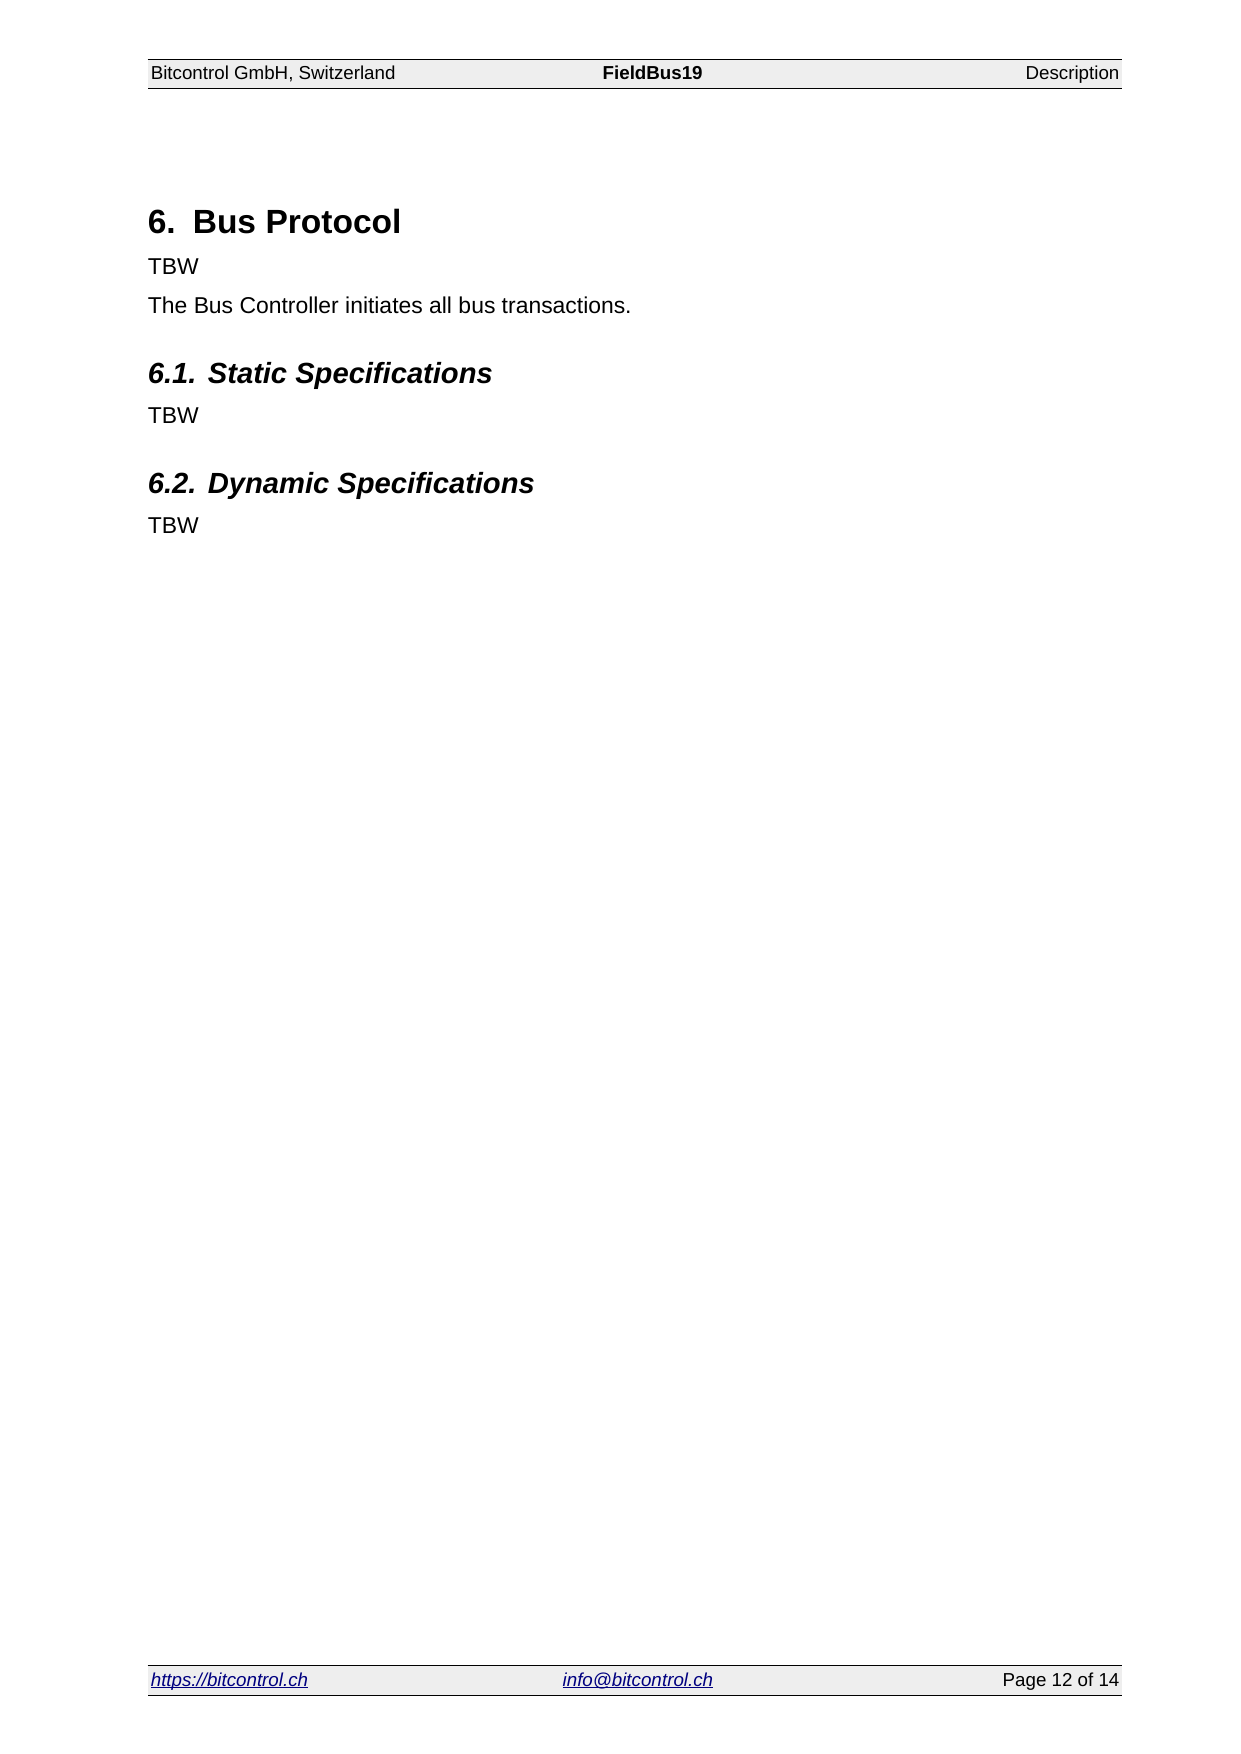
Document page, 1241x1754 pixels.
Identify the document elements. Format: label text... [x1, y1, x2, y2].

subtitle Dynamic Specifications [148, 466, 1122, 499]
text The Bus Controller initiates all bus transactions. [148, 292, 1122, 318]
subtitle Bus Protocol [148, 202, 1122, 241]
text TBW [148, 512, 1122, 538]
subtitle Static Specifications [148, 356, 1122, 389]
text TBW [148, 253, 1122, 279]
text TBW [148, 402, 1122, 428]
